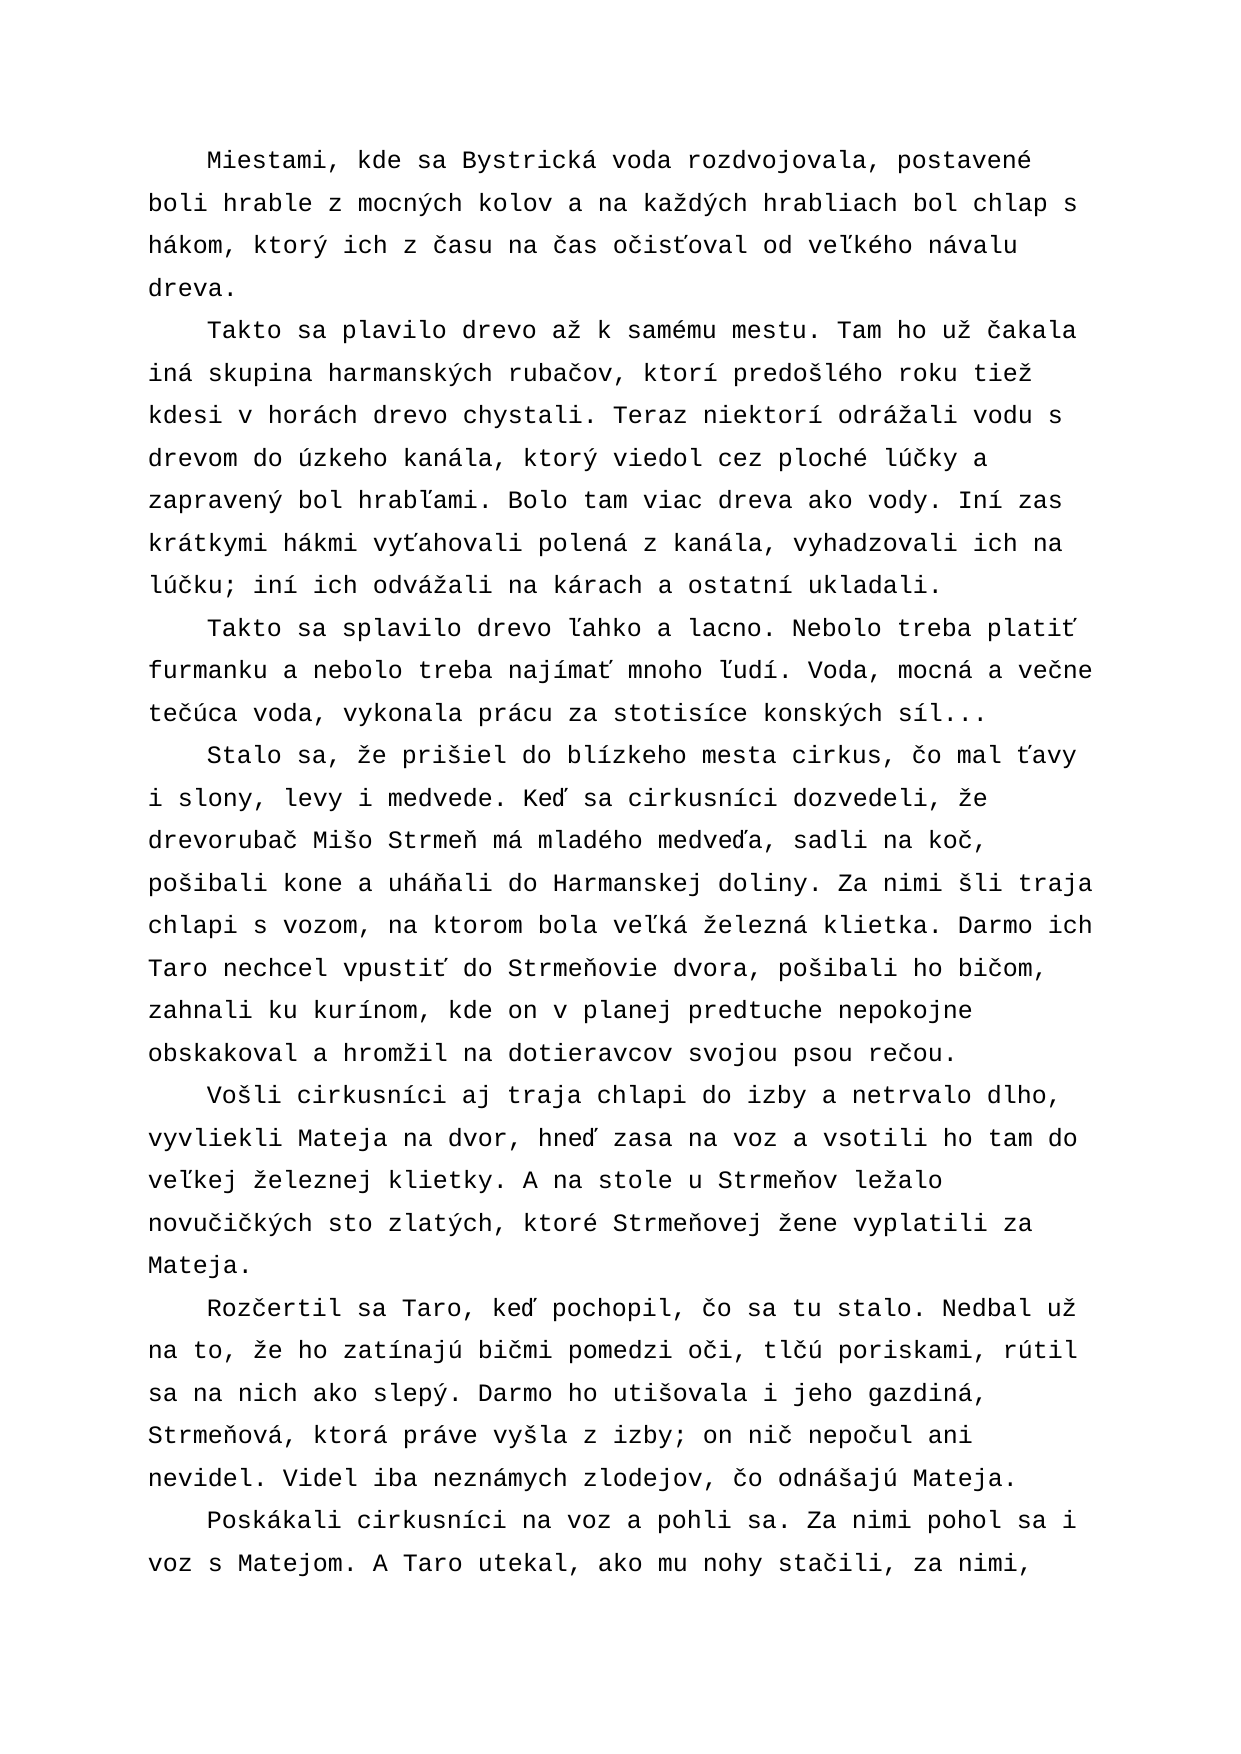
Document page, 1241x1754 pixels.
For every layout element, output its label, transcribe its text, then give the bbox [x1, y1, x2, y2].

text Miestami, kde sa Bystrická voda rozdvojovala, postavené boli hrable z mocných kolov a na každých hrabliach bol chlap s hákom, ktorý ich z času na čas očisťoval od veľkého návalu dreva. [148, 148, 1093, 303]
text Stalo sa, že prišiel do blízkeho mesta cirkus, čo mal ťavy i slony, levy i medvede. Keď sa cirkusníci dozvedeli, že drevorubač Mišo Strmeň má mladého medveďa, sadli na koč, pošibali kone a uháňali do Harmanskej doliny. Za nimi šli traja chlapi s vozom, na ktorom bola veľká železná klietka. Darmo ich Taro nechcel vpustiť do Strmeňovie dvora, pošibali ho bičom, zahnali ku kurínom, kde on v planej predtuche nepokojne obskakoval a hromžil na dotieravcov svojou psou rečou. [148, 743, 1093, 1068]
text Vošli cirkusníci aj traja chlapi do izby a netrvalo dlho, vyvliekli Mateja na dvor, hneď zasa na voz a vsotili ho tam do veľkej železnej klietky. A na stole u Strmeňov ležalo novučičkých sto zlatých, ktoré Strmeňovej žene vyplatili za Mateja. [148, 1083, 1093, 1281]
text Rozčertil sa Taro, keď pochopil, čo sa tu stalo. Nedbal už na to, že ho zatínajú bičmi pomedzi oči, tlčú poriskami, rútil sa na nich ako slepý. Darmo ho utišovala i jeho gazdiná, Strmeňová, ktorá práve vyšla z izby; on nič nepočul ani nevidel. Videl iba neznámych zlodejov, čo odnášajú Mateja. [148, 1295, 1093, 1493]
text Takto sa splavilo drevo ľahko a lacno. Nebolo treba platiť furmanku a nebolo treba najímať mnoho ľudí. Voda, mocná a večne tečúca voda, vykonala prácu za stotisíce konských síl... [148, 615, 1093, 728]
text Poskákali cirkusníci na voz a pohli sa. Za nimi pohol sa i voz s Matejom. A Taro utekal, ako mu nohy stačili, za nimi, [148, 1508, 1093, 1578]
text Takto sa plavilo drevo až k samému mestu. Tam ho už čakala iná skupina harmanských rubačov, ktorí predošlého roku tiež kdesi v horách drevo chystali. Teraz niektorí odrážali vodu s drevom do úzkeho kanála, ktorý viedol cez ploché lúčky a zapravený bol hrabľami. Bolo tam viac dreva ako vody. Iní zas krátkymi hákmi vyťahovali polená z kanála, vyhadzovali ich na lúčku; iní ich odvážali na kárach a ostatní ukladali. [148, 318, 1093, 601]
